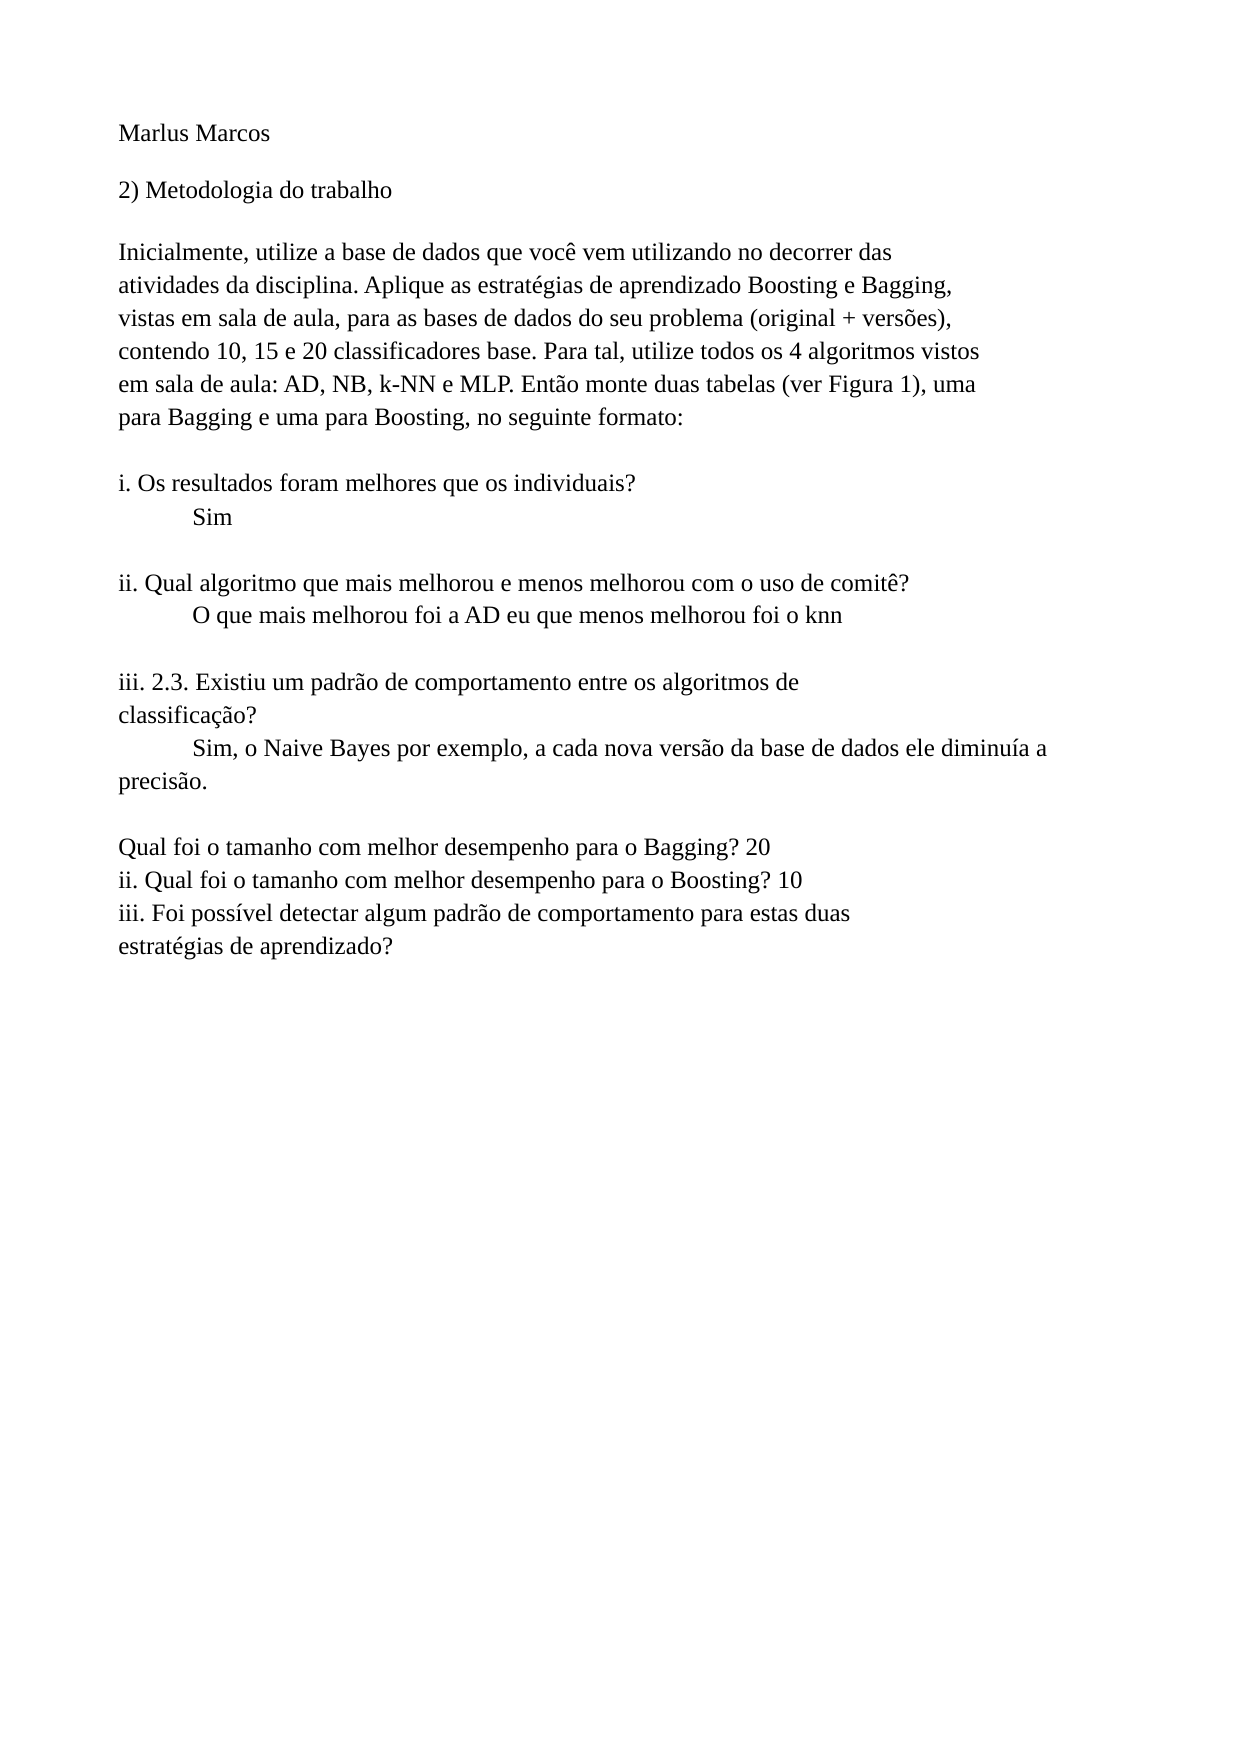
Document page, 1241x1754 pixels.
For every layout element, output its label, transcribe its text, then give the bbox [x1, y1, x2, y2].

text estratégias de aprendizado? [118, 931, 1122, 959]
text para Bagging e uma para Boosting, no seguinte formato: [118, 402, 1122, 431]
text ii. Qual foi o tamanho com melhor desempenho para o Boosting? 10 [118, 865, 1122, 893]
text em sala de aula: AD, NB, k-NN e MLP. Então monte duas tabelas (ver Figura 1), uma [118, 369, 1122, 398]
text iii. 2.3. Existiu um padrão de comportamento entre os algoritmos de [118, 667, 1122, 695]
text Sim, o Naive Bayes por exemplo, a cada nova versão da base de dados ele diminuía a precisão. [118, 733, 1122, 794]
text Sim [118, 502, 1122, 530]
text classificação? [118, 700, 1122, 728]
text i. Os resultados foram melhores que os individuais? [118, 468, 1122, 497]
text Inicialmente, utilize a base de dados que você vem utilizando no decorrer das [118, 237, 1122, 266]
text O que mais melhorou foi a AD eu que menos melhorou foi o knn [118, 601, 1122, 629]
text Qual foi o tamanho com melhor desempenho para o Bagging? 20 [118, 832, 1122, 861]
text ii. Qual algoritmo que mais melhorou e menos melhorou com o uso de comitê? [118, 568, 1122, 596]
text iii. Foi possível detectar algum padrão de comportamento para estas duas [118, 898, 1122, 927]
text contendo 10, 15 e 20 classificadores base. Para tal, utilize todos os 4 algoritmos vistos [118, 336, 1122, 365]
text Marlus Marcos [118, 118, 1122, 147]
text atividades da disciplina. Aplique as estratégias de aprendizado Boosting e Bagging, [118, 270, 1122, 299]
text vistas em sala de aula, para as bases de dados do seu problema (original + versões), [118, 303, 1122, 332]
text 2) Metodologia do trabalho [118, 176, 1122, 204]
